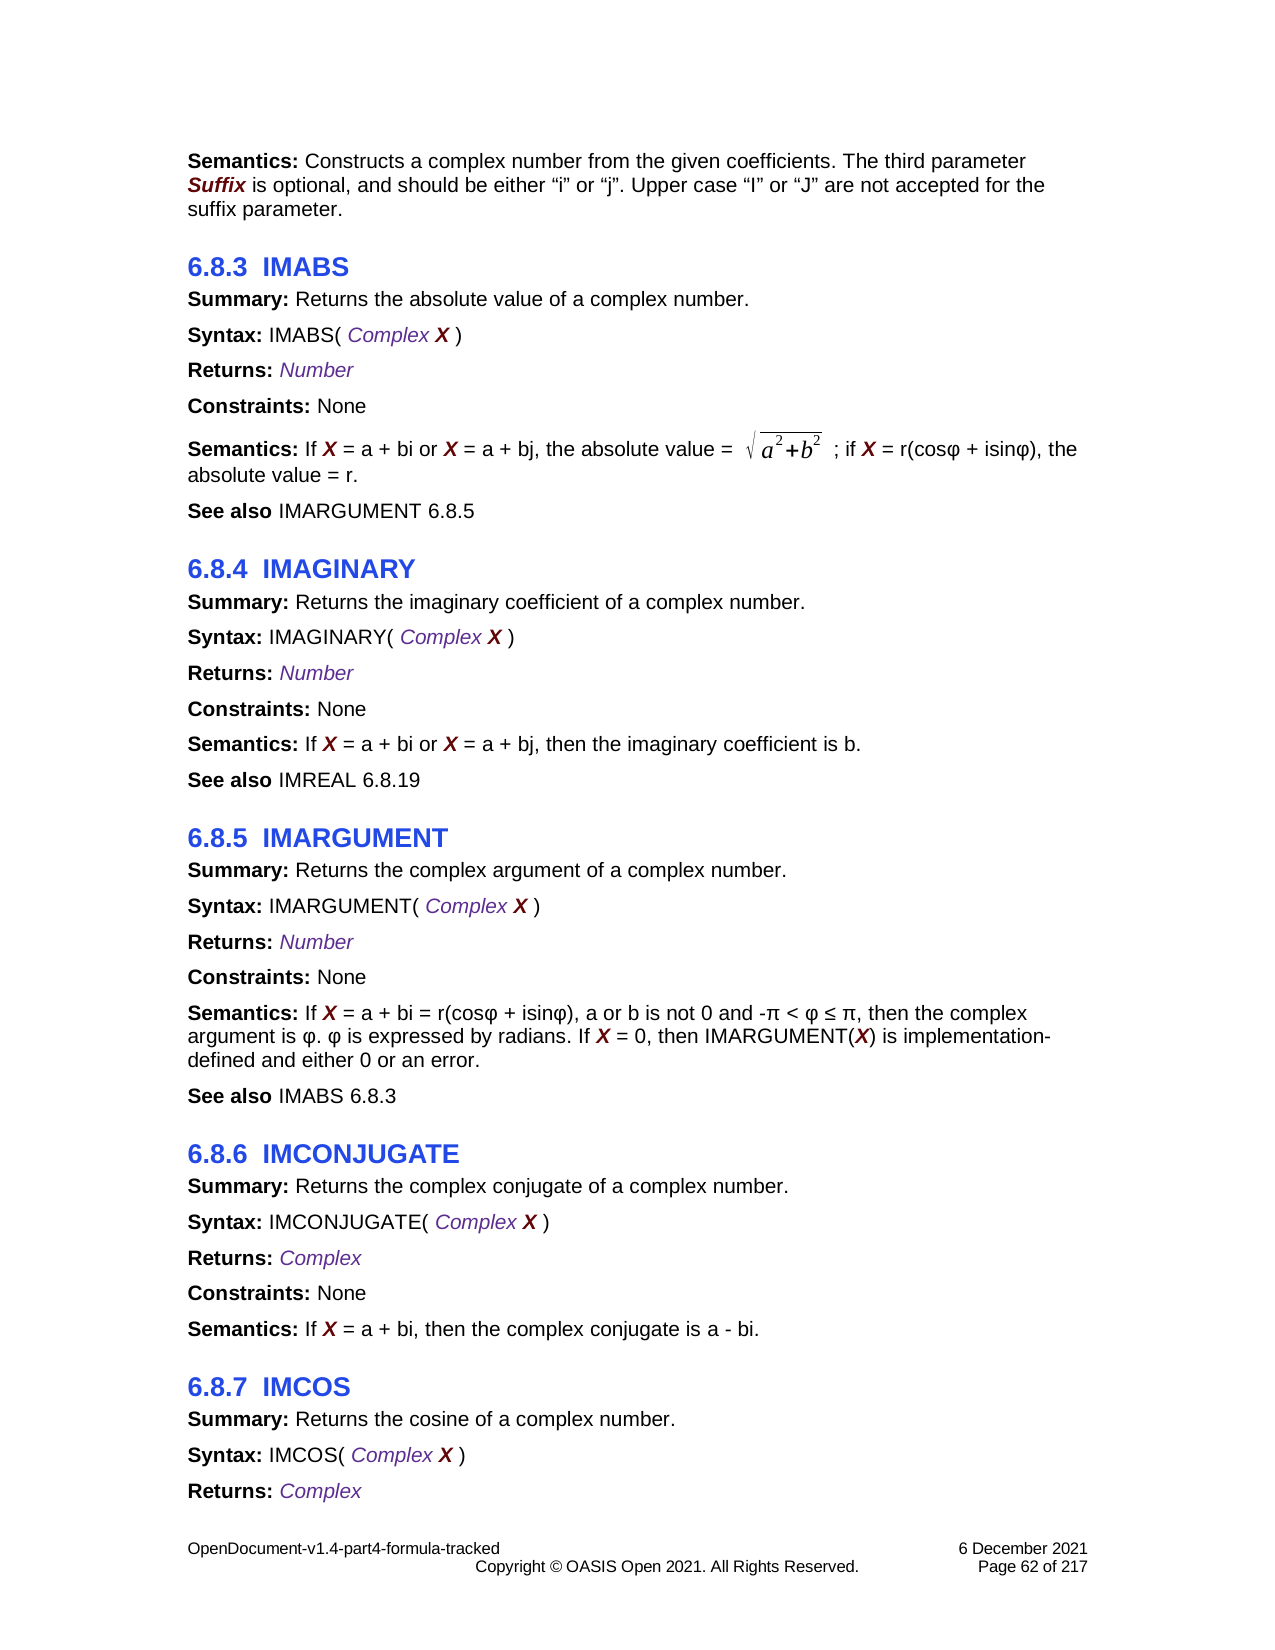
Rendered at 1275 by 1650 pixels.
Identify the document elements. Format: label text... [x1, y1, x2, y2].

text Constraints: None [187, 697, 1088, 721]
text Semantics: If X = a + bi = r(cosφ + isinφ), a or b is not 0 and -π < φ ≤ π, then the complex argument is φ. φ is expressed by radians. If X = 0, then IMARGUMENT(X) is implementation-defined and either 0 or an error. [187, 1001, 1088, 1072]
text Semantics: Constructs a complex number from the given coefficients. The third parameter Suffix is optional, and should be either “i” or “j”. Upper case “I” or “J” are not accepted for the suffix parameter. [187, 150, 1088, 221]
text Constraints: None [187, 394, 1088, 418]
text Semantics: If X = a + bi or X = a + bj, the absolute value = ; if X = r(cosφ + isinφ), the absolute value = r. [187, 430, 1088, 487]
text Syntax: IMCONJUGATE( Complex X ) [187, 1210, 1088, 1234]
text Syntax: IMARGUMENT( Complex X ) [187, 894, 1088, 918]
text See also IMABS 6.8.3 [187, 1084, 1088, 1108]
subtitle IMCOS [187, 1372, 1088, 1402]
text Returns: Complex [187, 1479, 1088, 1503]
subtitle IMCONJUGATE [187, 1139, 1088, 1169]
text Semantics: If X = a + bi or X = a + bj, then the imaginary coefficient is b. [187, 733, 1088, 756]
text See also IMARGUMENT 6.8.5 [187, 499, 1088, 523]
text Returns: Number [187, 930, 1088, 954]
text Returns: Complex [187, 1246, 1088, 1269]
text Constraints: None [187, 966, 1088, 989]
subtitle IMABS [187, 252, 1088, 282]
text Syntax: IMCOS( Complex X ) [187, 1443, 1088, 1467]
text Summary: Returns the complex conjugate of a complex number. [187, 1175, 1088, 1198]
text Summary: Returns the absolute value of a complex number. [187, 288, 1088, 311]
text Constraints: None [187, 1282, 1088, 1305]
subtitle IMAGINARY [187, 554, 1088, 584]
text See also IMREAL 6.8.19 [187, 768, 1088, 792]
text Syntax: IMABS( Complex X ) [187, 323, 1088, 347]
text Summary: Returns the cosine of a complex number. [187, 1408, 1088, 1431]
text Returns: Number [187, 359, 1088, 382]
subtitle IMARGUMENT [187, 823, 1088, 853]
text Returns: Number [187, 661, 1088, 685]
text Summary: Returns the complex argument of a complex number. [187, 859, 1088, 882]
text Summary: Returns the imaginary coefficient of a complex number. [187, 590, 1088, 614]
text Syntax: IMAGINARY( Complex X ) [187, 626, 1088, 649]
text Semantics: If X = a + bi, then the complex conjugate is a - bi. [187, 1317, 1088, 1341]
